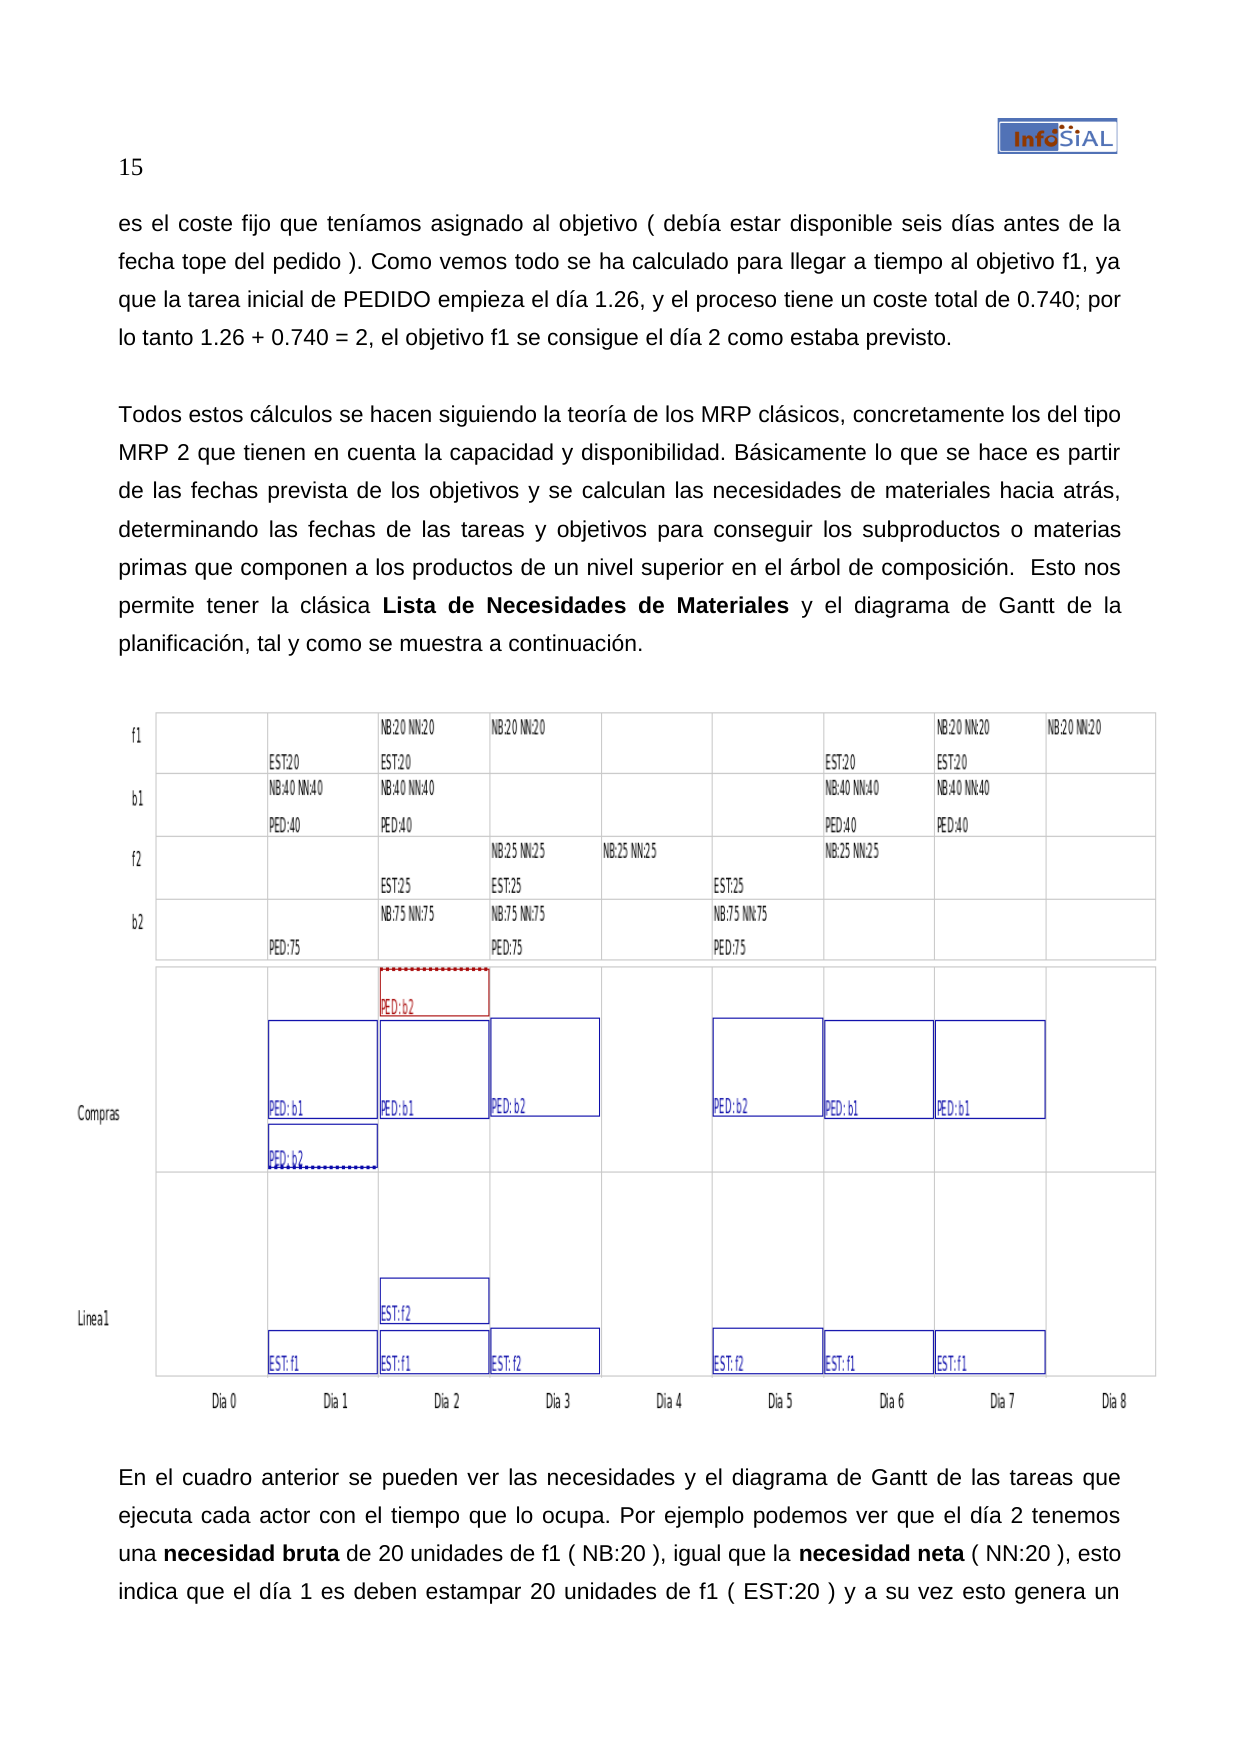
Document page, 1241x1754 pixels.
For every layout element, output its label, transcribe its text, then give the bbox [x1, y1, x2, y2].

text es el coste fijo que teníamos asignado al objetivo ( debía estar disponible seis días antes de la fecha tope del pedido ). Como vemos todo se ha calculado para llegar a tiempo al objetivo f1, ya que la tarea inicial de PEDIDO empieza el día 1.26, y el proceso tiene un coste total de 0.740; por lo tanto 1.26 + 0.740 = 2, el objetivo f1 se consigue el día 2 como estaba previsto. [118, 210, 1122, 351]
text En el cuadro anterior se pueden ver las necesidades y el diagrama de Gantt de las tareas que ejecuta cada actor con el tiempo que lo ocupa. Por ejemplo podemos ver que el día 2 tenemos una necesidad bruta de 20 unidades de f1 ( NB:20 ), igual que la necesidad neta ( NN:20 ), esto indica que el día 1 es deben estampar 20 unidades de f1 ( EST:20 ) y a su vez esto genera un [118, 1464, 1122, 1604]
picture [997, 118, 1118, 154]
text Todos estos cálculos se hacen siguiendo la teoría de los MRP clásicos, concretamente los del tipo MRP 2 que tienen en cuenta la capacidad y disponibilidad. Básicamente lo que se hace es partir de las fechas prevista de los objetivos y se calculan las necesidades de materiales hacia atrás, determinando las fechas de las tareas y objetivos para conseguir los subproductos o materias primas que componen a los productos de un nivel superior en el árbol de composición. Esto nos permite tener la clásica Lista de Necesidades de Materiales y el diagrama de Gantt de la planificación, tal y como se muestra a continuación. [118, 402, 1122, 656]
picture [49, 703, 1190, 1414]
